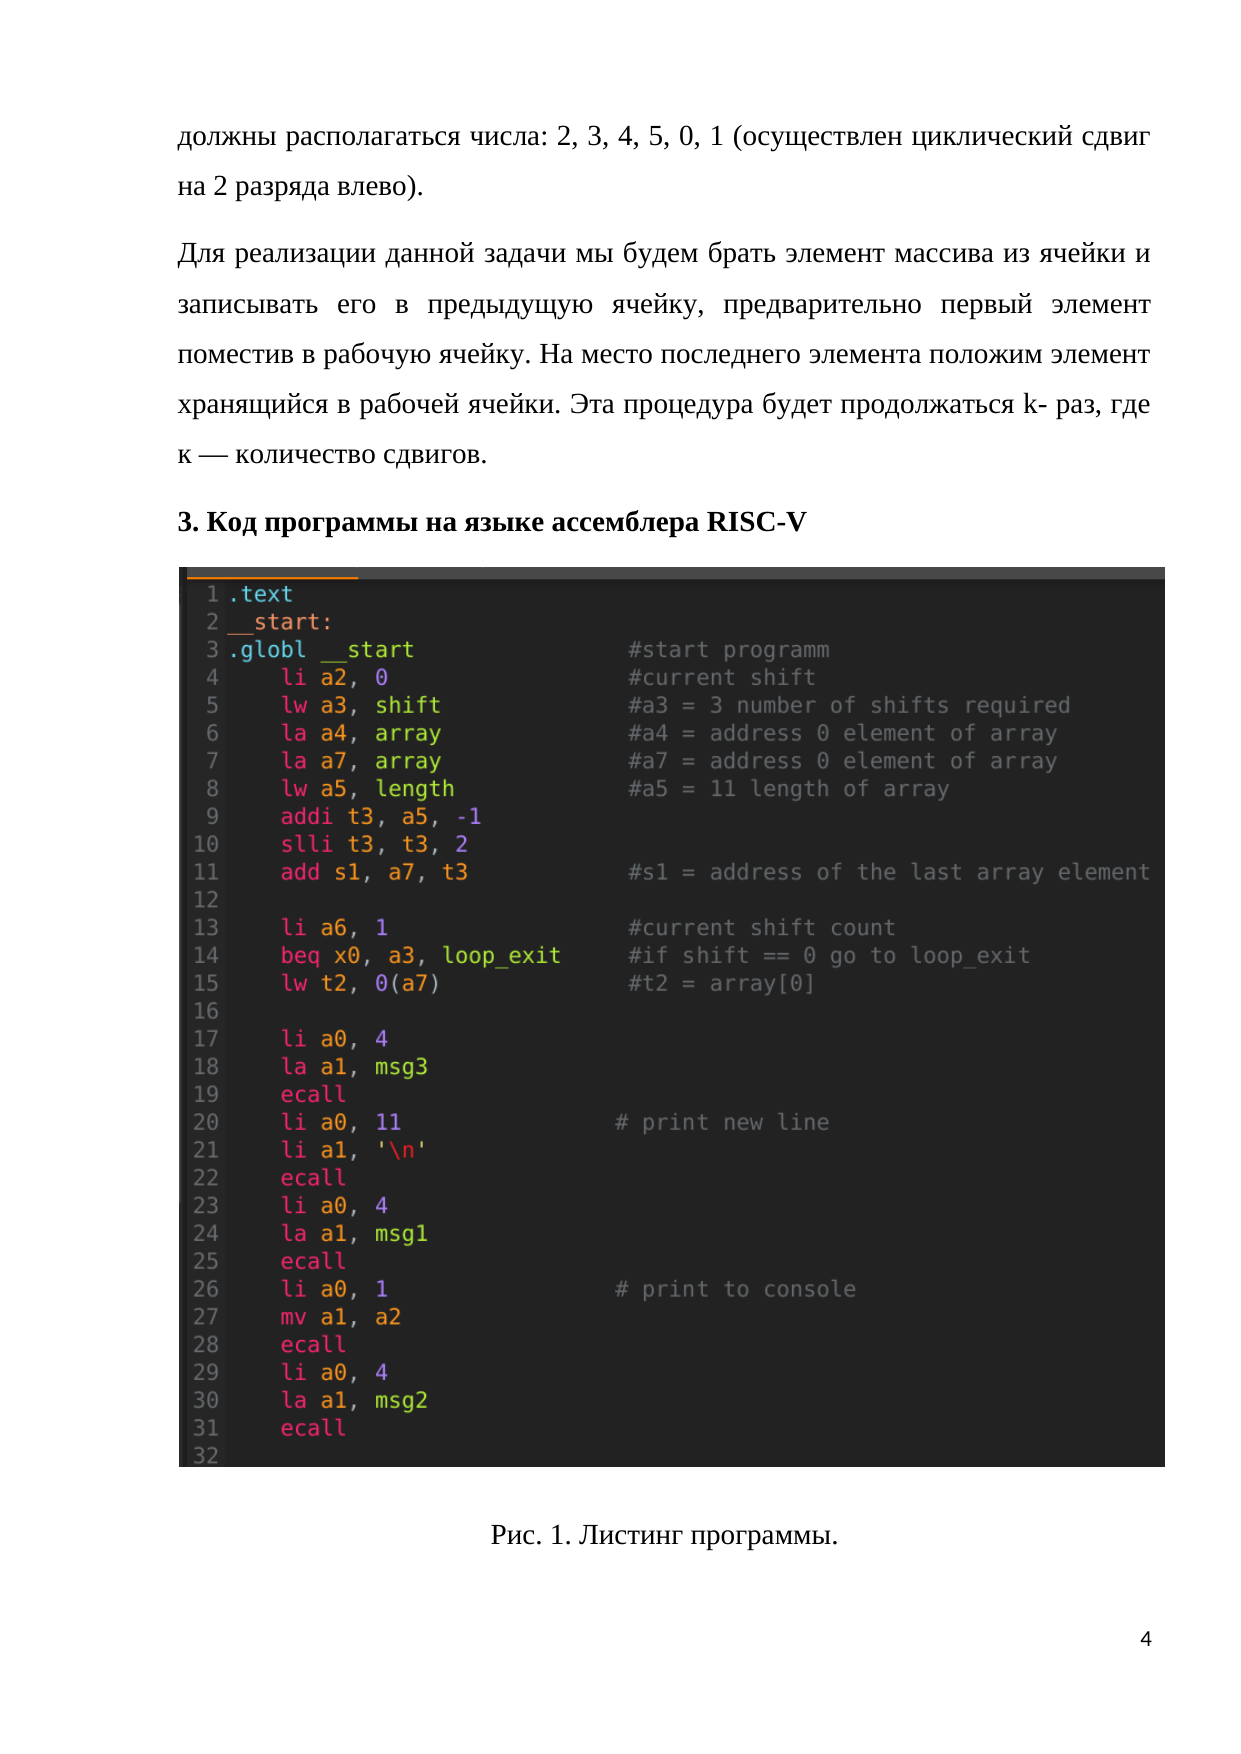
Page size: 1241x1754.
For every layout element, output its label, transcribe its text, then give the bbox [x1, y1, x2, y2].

text 3. Код программы на языке ассемблера RISC-V [177, 504, 1152, 537]
text должны располагаться числа: 2, 3, 4, 5, 0, 1 (осуществлен циклический сдвиг на 2 разряда влево). [177, 118, 1152, 202]
picture [179, 567, 590, 1467]
text Рис. 1. Листинг программы. [177, 571, 1152, 1550]
text Для реализации данной задачи мы будем брать элемент массива из ячейки и записывать его в предыдущую ячейку, предварительно первый элемент поместив в рабочую ячейку. На место последнего элемента положим элемент хранящийся в рабочей ячейки. Эта процедура будет продолжаться k- раз, где к — количество сдвигов. [177, 235, 1152, 470]
